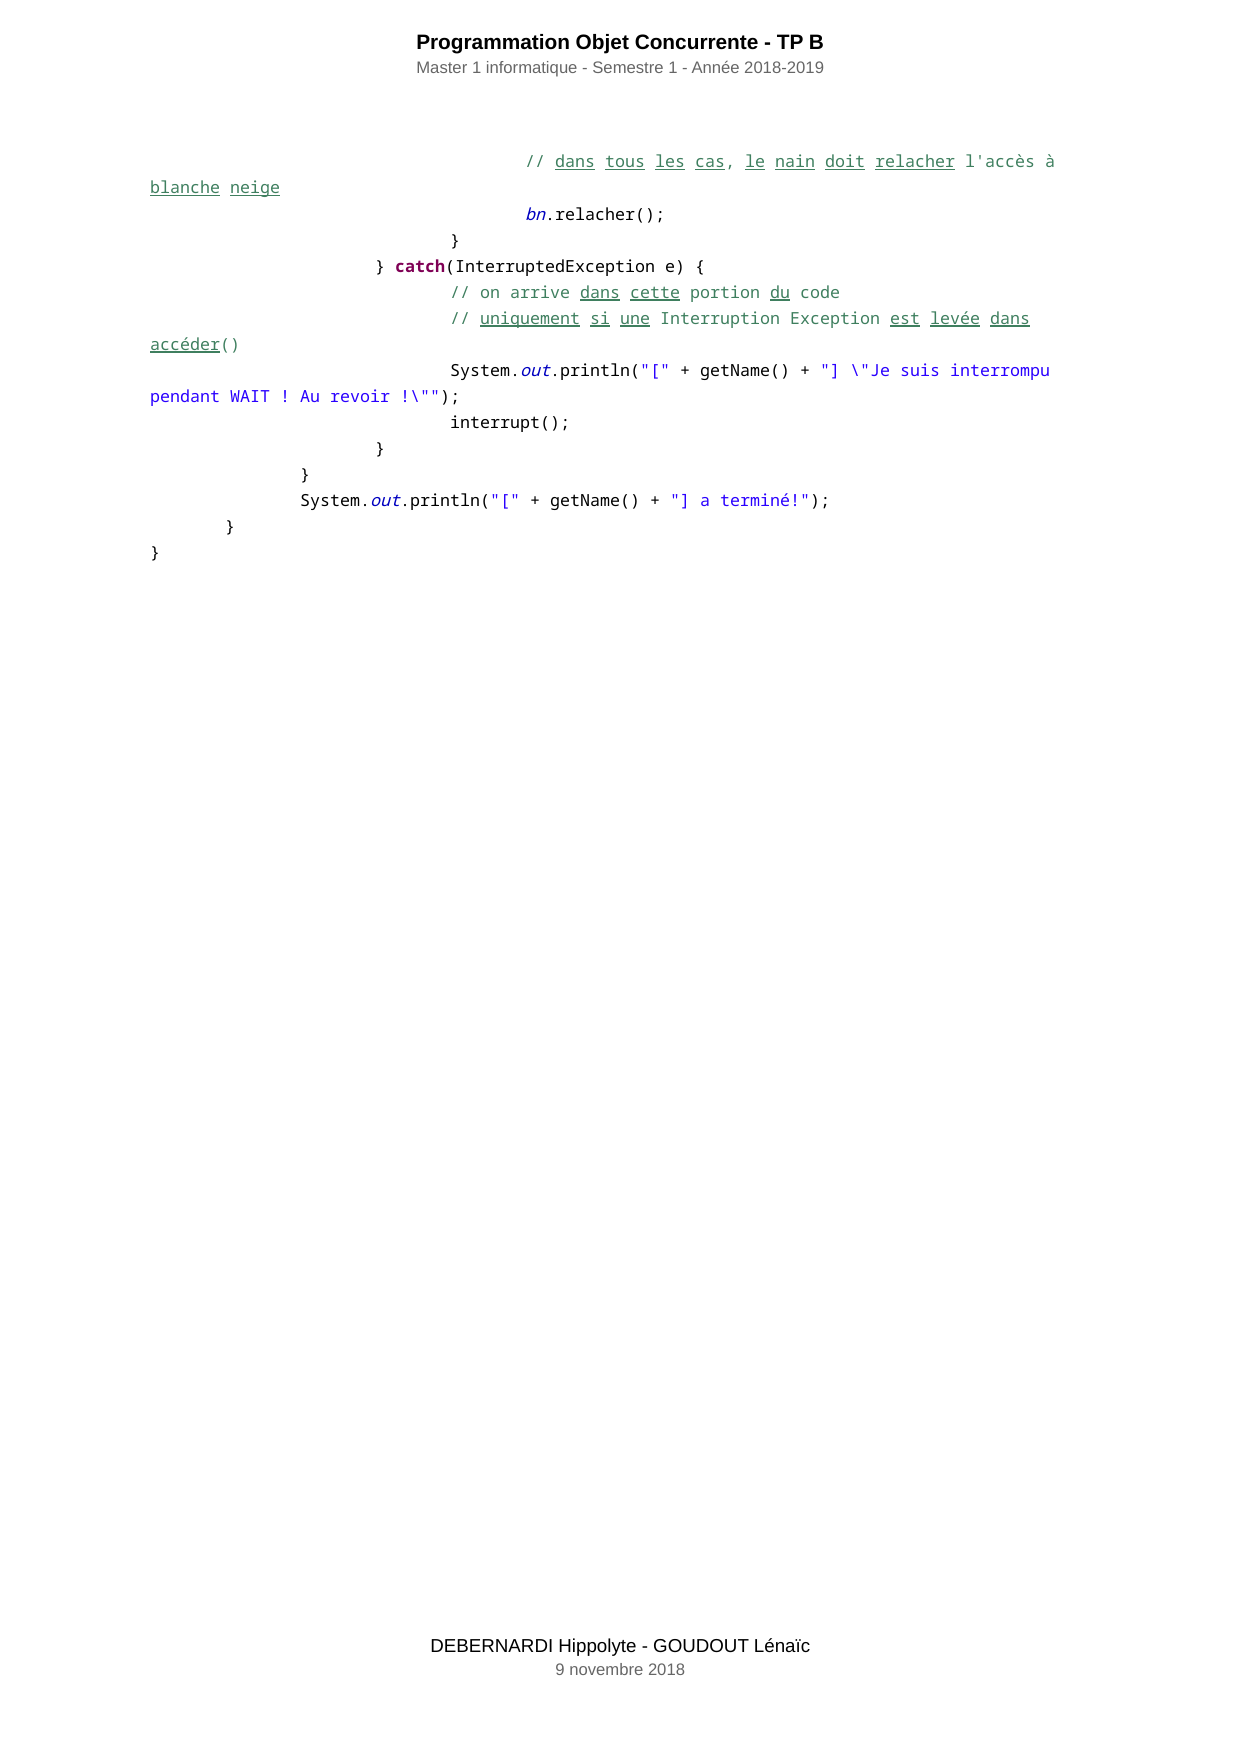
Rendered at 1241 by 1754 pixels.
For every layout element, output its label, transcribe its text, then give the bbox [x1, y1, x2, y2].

text interrupt(); [150, 410, 1090, 433]
text // uniquement si une Interruption Exception est levée dans accéder() [150, 306, 1090, 355]
text } [150, 436, 1090, 459]
text } [150, 228, 1090, 251]
text bn.relacher(); [150, 202, 1090, 225]
text } [150, 462, 1090, 485]
text // dans tous les cas, le nain doit relacher l'accès à blanche neige [150, 150, 1090, 199]
text } catch(InterruptedException e) { [150, 254, 1090, 277]
text System.out.println("[" + getName() + "] a terminé!"); [150, 488, 1090, 511]
text System.out.println("[" + getName() + "] \"Je suis interrompu pendant WAIT ! Au revoir !\""); [150, 358, 1090, 407]
text } [150, 514, 1090, 537]
text } [150, 541, 1090, 563]
text // on arrive dans cette portion du code [150, 280, 1090, 303]
